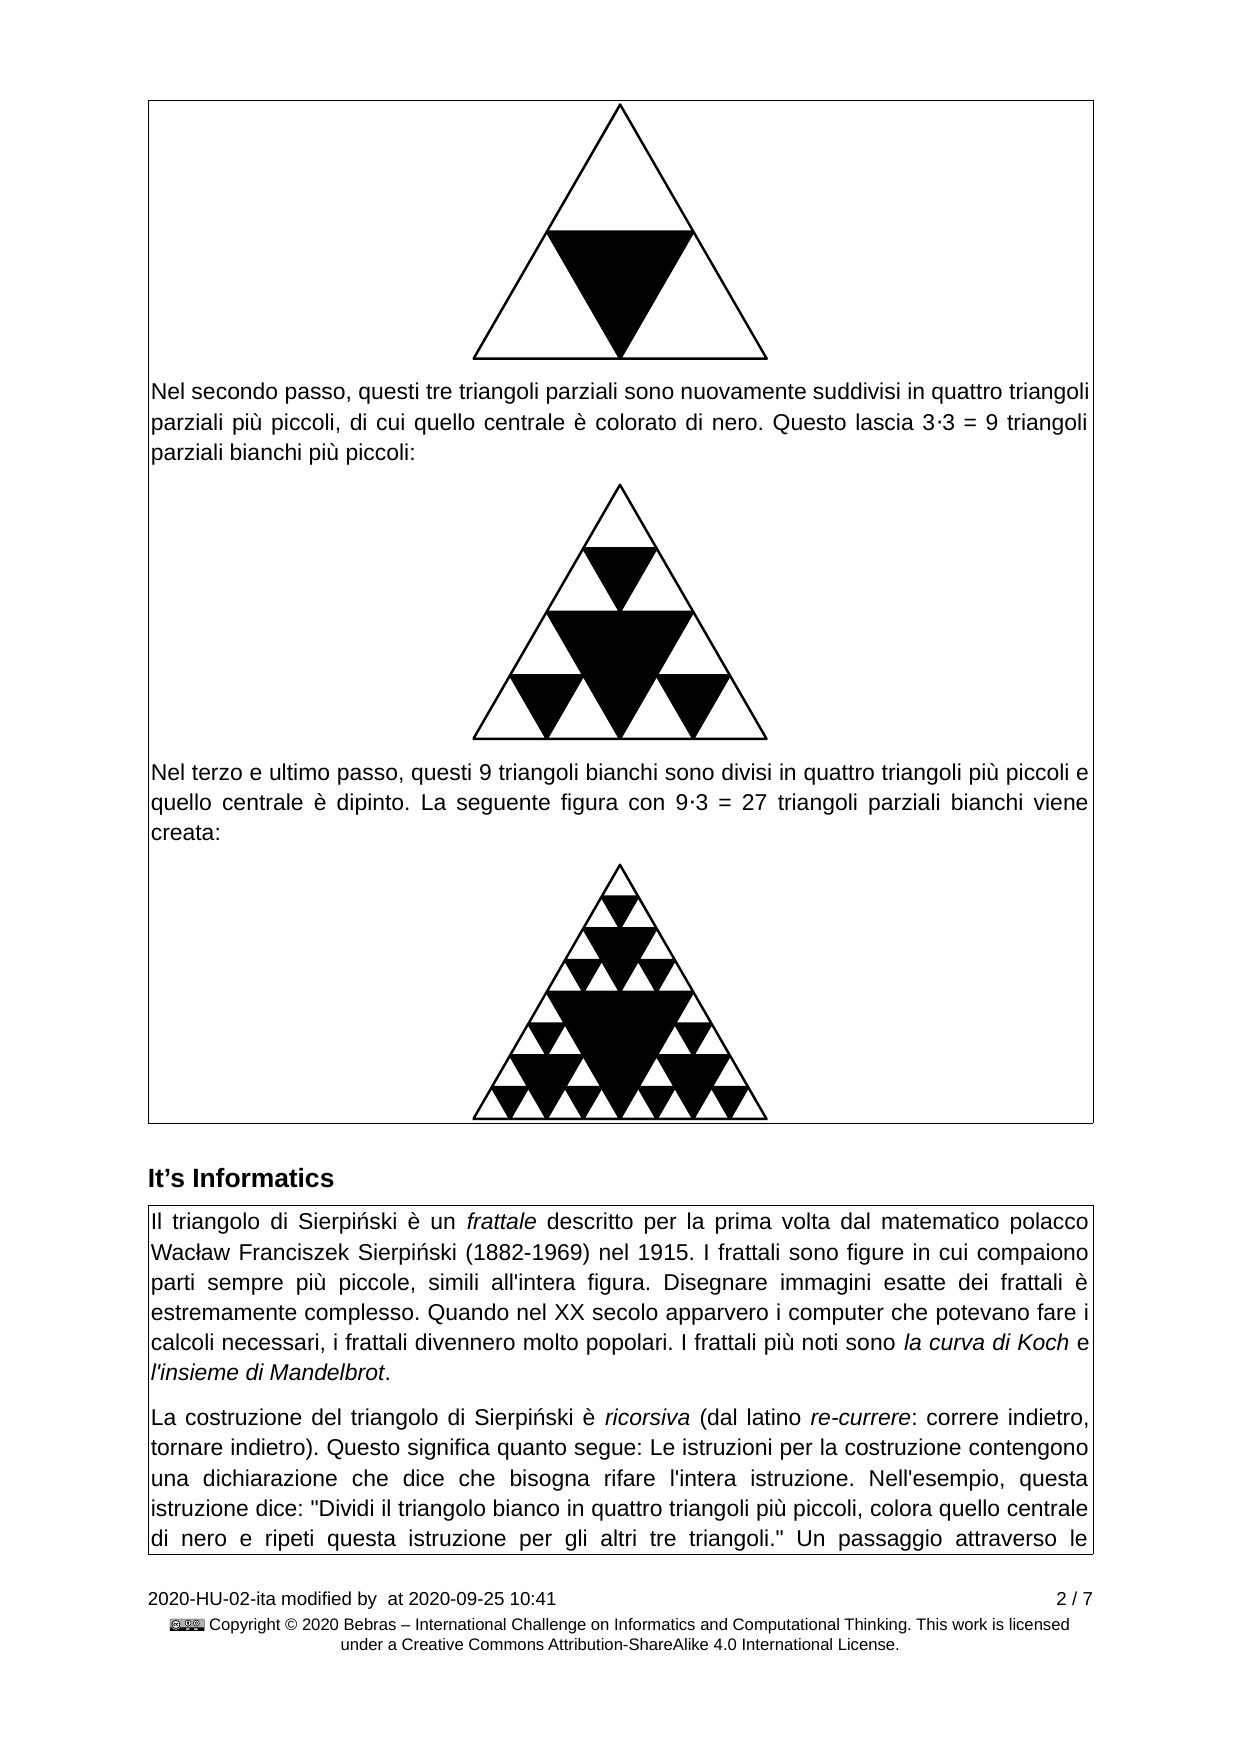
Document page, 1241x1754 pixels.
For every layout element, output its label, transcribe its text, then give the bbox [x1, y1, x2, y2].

text Nel secondo passo, questi tre triangoli parziali sono nuovamente suddivisi in quattro triangoli parziali più piccoli, di cui quello centrale è colorato di nero. Questo lascia 3⋅3 = 9 triangoli parziali bianchi più piccoli: [149, 375, 1093, 465]
text Nel terzo e ultimo passo, questi 9 triangoli bianchi sono divisi in quattro triangoli più piccoli e quello centrale è dipinto. La seguente figura con 9⋅3 = 27 triangoli parziali bianchi viene creata: [149, 755, 1093, 845]
text La costruzione del triangolo di Sierpiński è ricorsiva (dal latino re-currere: correre indietro, tornare indietro). Questo significa quanto segue: Le istruzioni per la costruzione contengono una dichiarazione che dice che bisogna rifare l'intera istruzione. Nell'esempio, questa istruzione dice: "Dividi il triangolo bianco in quattro triangoli più piccoli, colora quello centrale di nero e ripeti questa istruzione per gli altri tre triangoli." Un passaggio attraverso le [149, 1401, 1093, 1554]
subtitle It’s Informatics [148, 1162, 1093, 1193]
text Il triangolo di Sierpiński è un frattale descritto per la prima volta dal matematico polacco Wacław Franciszek Sierpiński (1882-1969) nel 1915. I frattali sono figure in cui compaiono parti sempre più piccole, simili all'intera figura. Disegnare immagini esatte dei frattali è estremamente complesso. Quando nel XX secolo apparvero i computer che potevano fare i calcoli necessari, i frattali divennero molto popolari. I frattali più noti sono la curva di Koch e l'insieme di Mandelbrot. [149, 1206, 1093, 1386]
